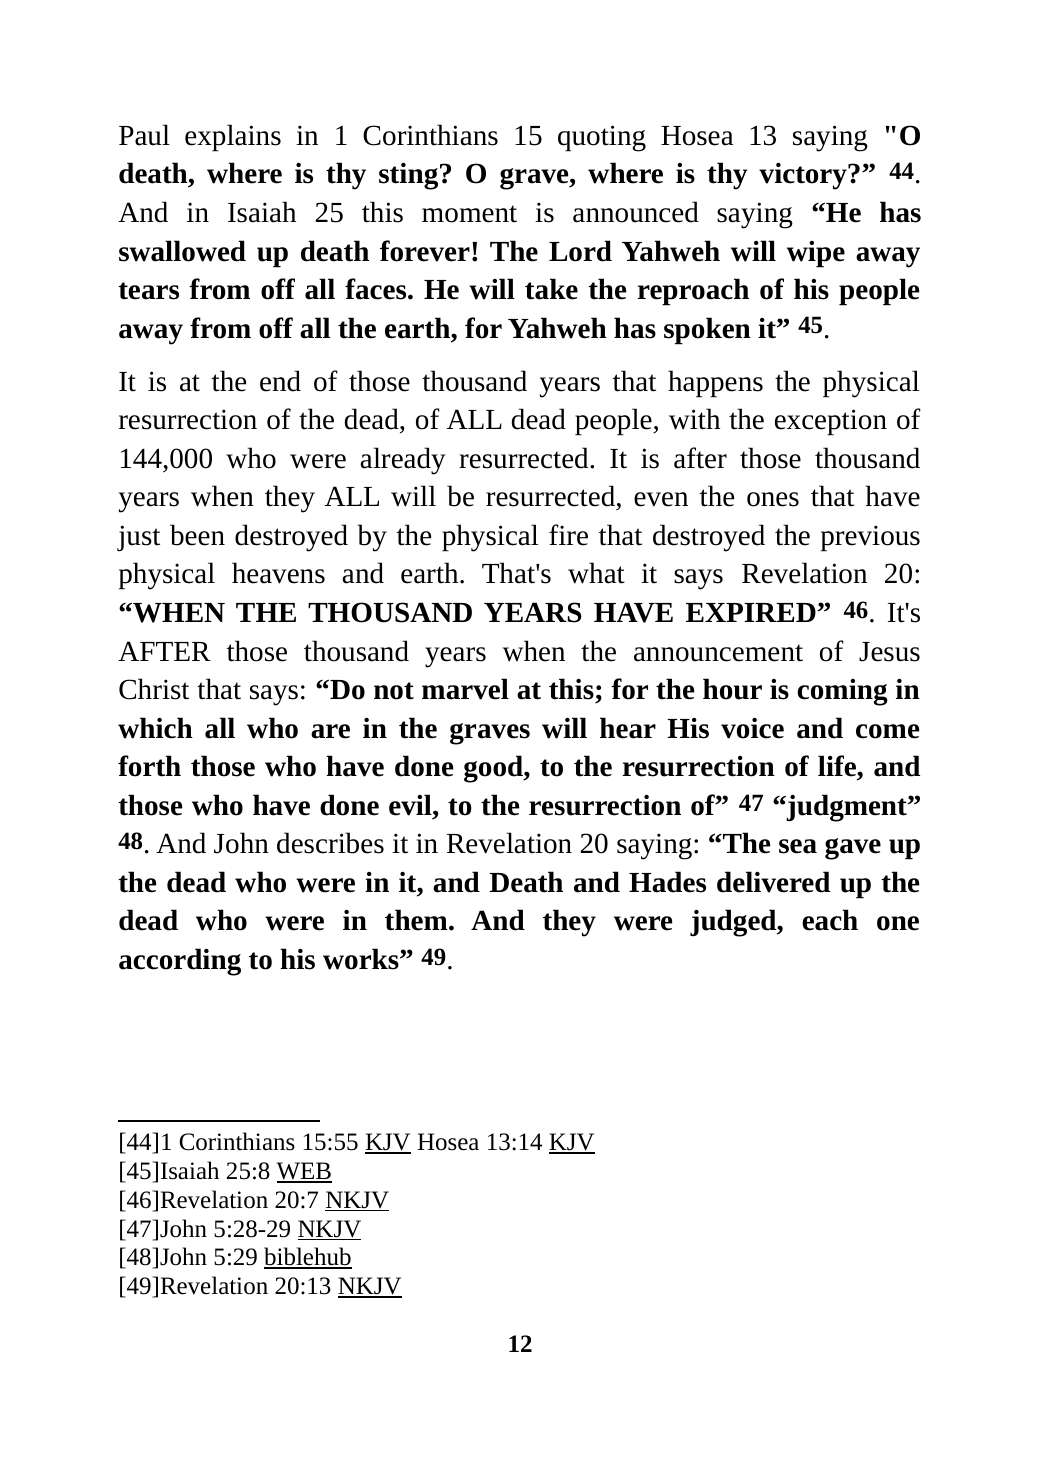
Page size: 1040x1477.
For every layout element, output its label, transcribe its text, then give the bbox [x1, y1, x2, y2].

text 1 Corinthians 15:55 KJV Hosea 13:14 KJV [118, 1127, 921, 1156]
text John 5:29 biblehub [118, 1242, 921, 1271]
text Paul explains in 1 Corinthians 15 quoting Hosea 13 saying "O death, where is thy sting? O grave, where is thy victory?” . And in Isaiah 25 this moment is announced saying “He has swallowed up death forever! The Lord Yahweh will wipe away tears from off all faces. He will take the reproach of his people away from off all the earth, for Yahweh has spoken it” . [118, 118, 921, 344]
text John 5:28-29 NKJV [118, 1214, 921, 1242]
text Revelation 20:13 NKJV [118, 1271, 921, 1300]
text Revelation 20:7 NKJV [118, 1185, 921, 1214]
text Isaiah 25:8 WEB [118, 1156, 921, 1185]
text It is at the end of those thousand years that happens the physical resurrection of the dead, of ALL dead people, with the exception of 144,000 who were already resurrected. It is after those thousand years when they ALL will be resurrected, even the ones that have just been destroyed by the physical fire that destroyed the previous physical heavens and earth. That's what it says Revelation 20: “WHEN THE THOUSAND YEARS HAVE EXPIRED” . It's AFTER those thousand years when the announcement of Jesus Christ that says: “Do not marvel at this; for the hour is coming in which all who are in the graves will hear His voice and come forth those who have done good, to the resurrection of life, and those who have done evil, to the resurrection of” “judgment” . And John describes it in Revelation 20 saying: “The sea gave up the dead who were in it, and Death and Hades delivered up the dead who were in them. And they were judged, each one according to his works” . [118, 364, 921, 976]
